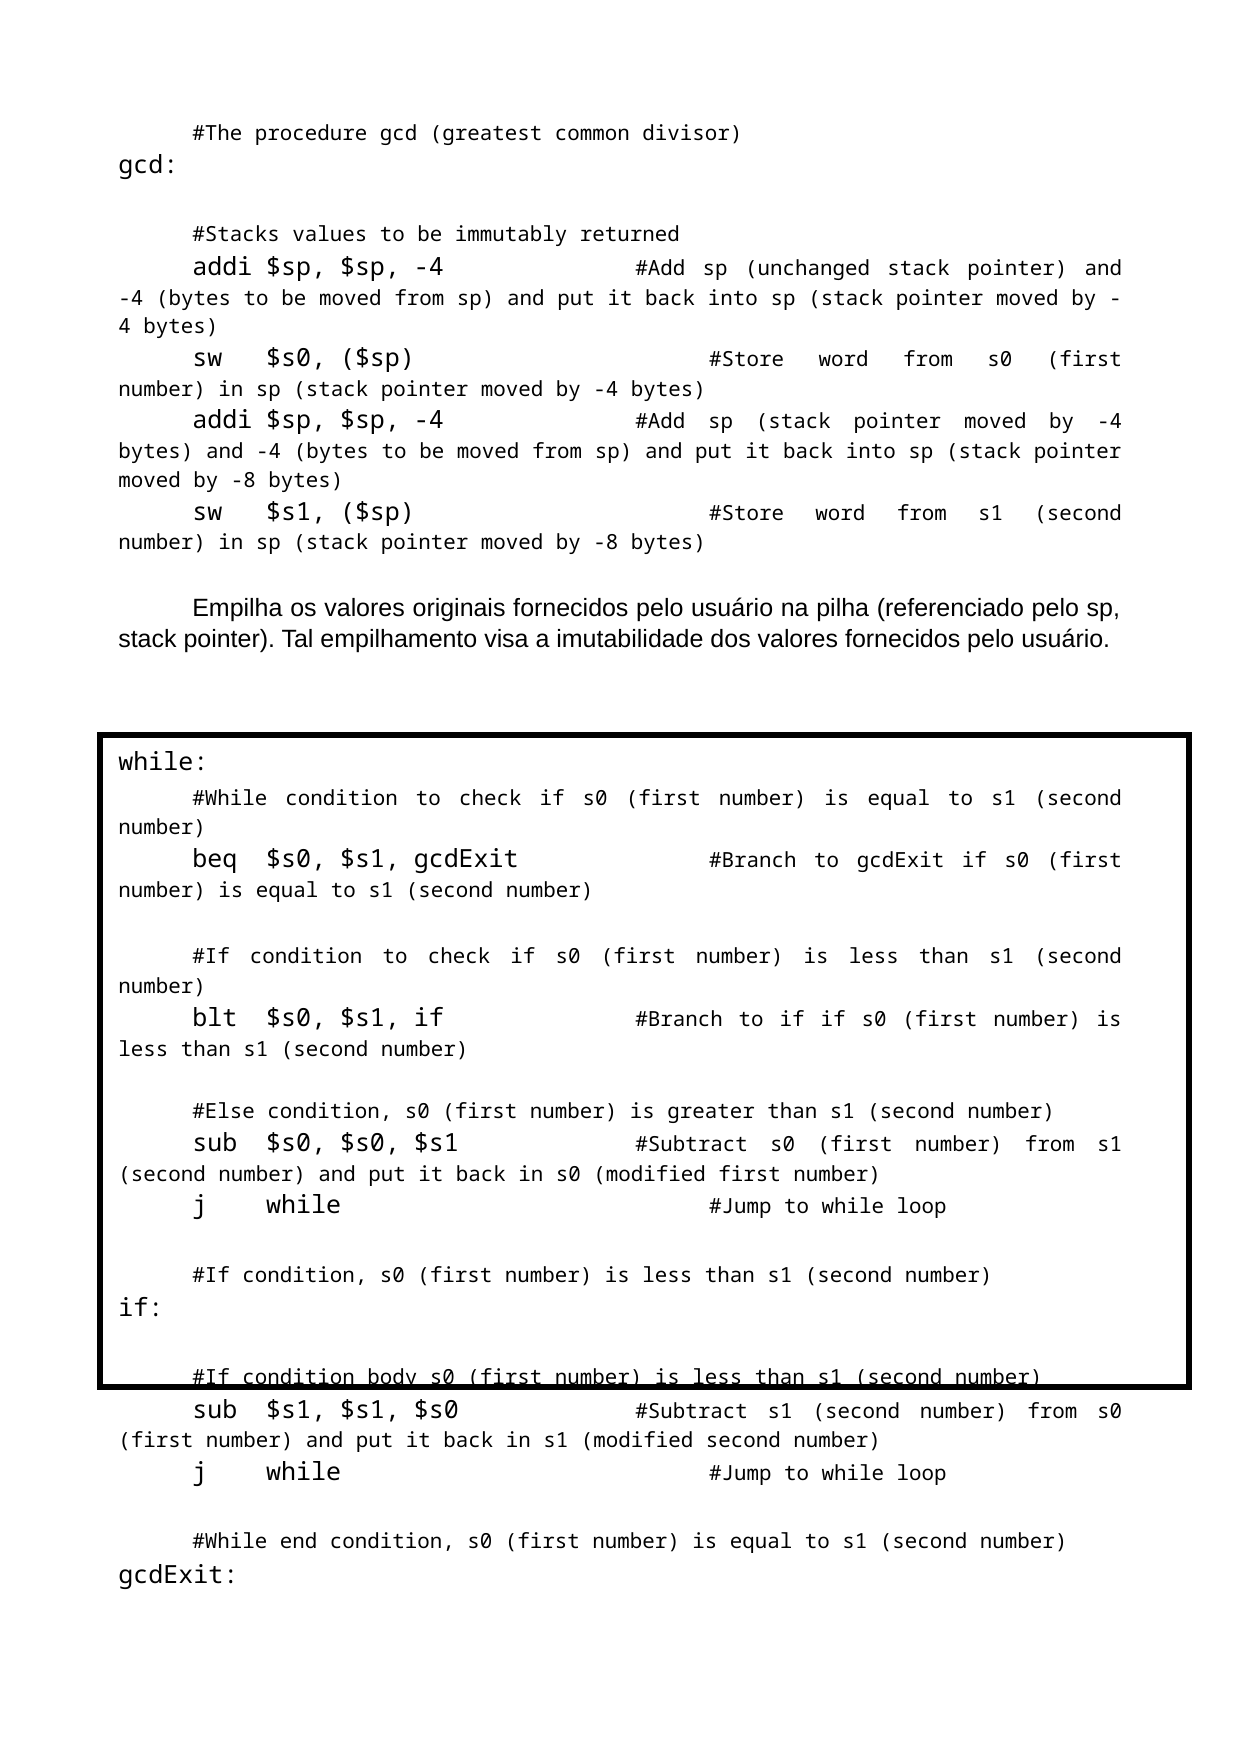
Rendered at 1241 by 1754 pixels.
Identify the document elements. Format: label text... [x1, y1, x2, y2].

text #Stacks values to be immutably returned [118, 215, 1122, 249]
text sub $s0, $s0, $s1 #Subtract s0 (first number) from s1 (second number) and put it back in s0 (modified first number) [118, 1125, 1122, 1187]
text #If condition to check if s0 (first number) is less than s1 (second number) [118, 937, 1122, 1000]
text gcdExit: [118, 1556, 1122, 1590]
text blt $s0, $s1, if #Branch to if if s0 (first number) is less than s1 (second number) [118, 1000, 1122, 1062]
text gcd: [118, 147, 1122, 181]
text #If condition body s0 (first number) is less than s1 (second number) [118, 1357, 1122, 1384]
text j while #Jump to while loop [118, 1187, 1122, 1221]
text while: [118, 744, 1122, 778]
text beq $s0, $s1, gcdExit #Branch to gcdExit if s0 (first number) is equal to s1 (second number) [118, 841, 1122, 903]
text sub $s1, $s1, $s0 #Subtract s1 (second number) from s0 (first number) and put it back in s1 (modified second number) [118, 1392, 1122, 1454]
text if: [118, 1289, 1122, 1323]
text #While end condition, s0 (first number) is equal to s1 (second number) [118, 1522, 1122, 1556]
text #While condition to check if s0 (first number) is equal to s1 (second number) [118, 778, 1122, 841]
text #Else condition, s0 (first number) is greater than s1 (second number) [118, 1096, 1122, 1125]
text Empilha os valores originais fornecidos pelo usuário na pilha (referenciado pelo sp, stack pointer). Tal empilhamento visa a imutabilidade dos valores fornecidos pelo usuário. [118, 590, 1122, 652]
text j while #Jump to while loop [118, 1454, 1122, 1488]
text addi $sp, $sp, -4 #Add sp (unchanged stack pointer) and -4 (bytes to be moved from sp) and put it back into sp (stack pointer moved by -4 bytes) [118, 249, 1122, 340]
text #If condition, s0 (first number) is less than s1 (second number) [118, 1255, 1122, 1289]
text addi $sp, $sp, -4 #Add sp (stack pointer moved by -4 bytes) and -4 (bytes to be moved from sp) and put it back into sp (stack pointer moved by -8 bytes) [118, 402, 1122, 493]
text sw $s1, ($sp) #Store word from s1 (second number) in sp (stack pointer moved by -8 bytes) [118, 493, 1122, 556]
text #The procedure gcd (greatest common divisor) [118, 118, 1122, 147]
text sw $s0, ($sp) #Store word from s0 (first number) in sp (stack pointer moved by -4 bytes) [118, 340, 1122, 402]
